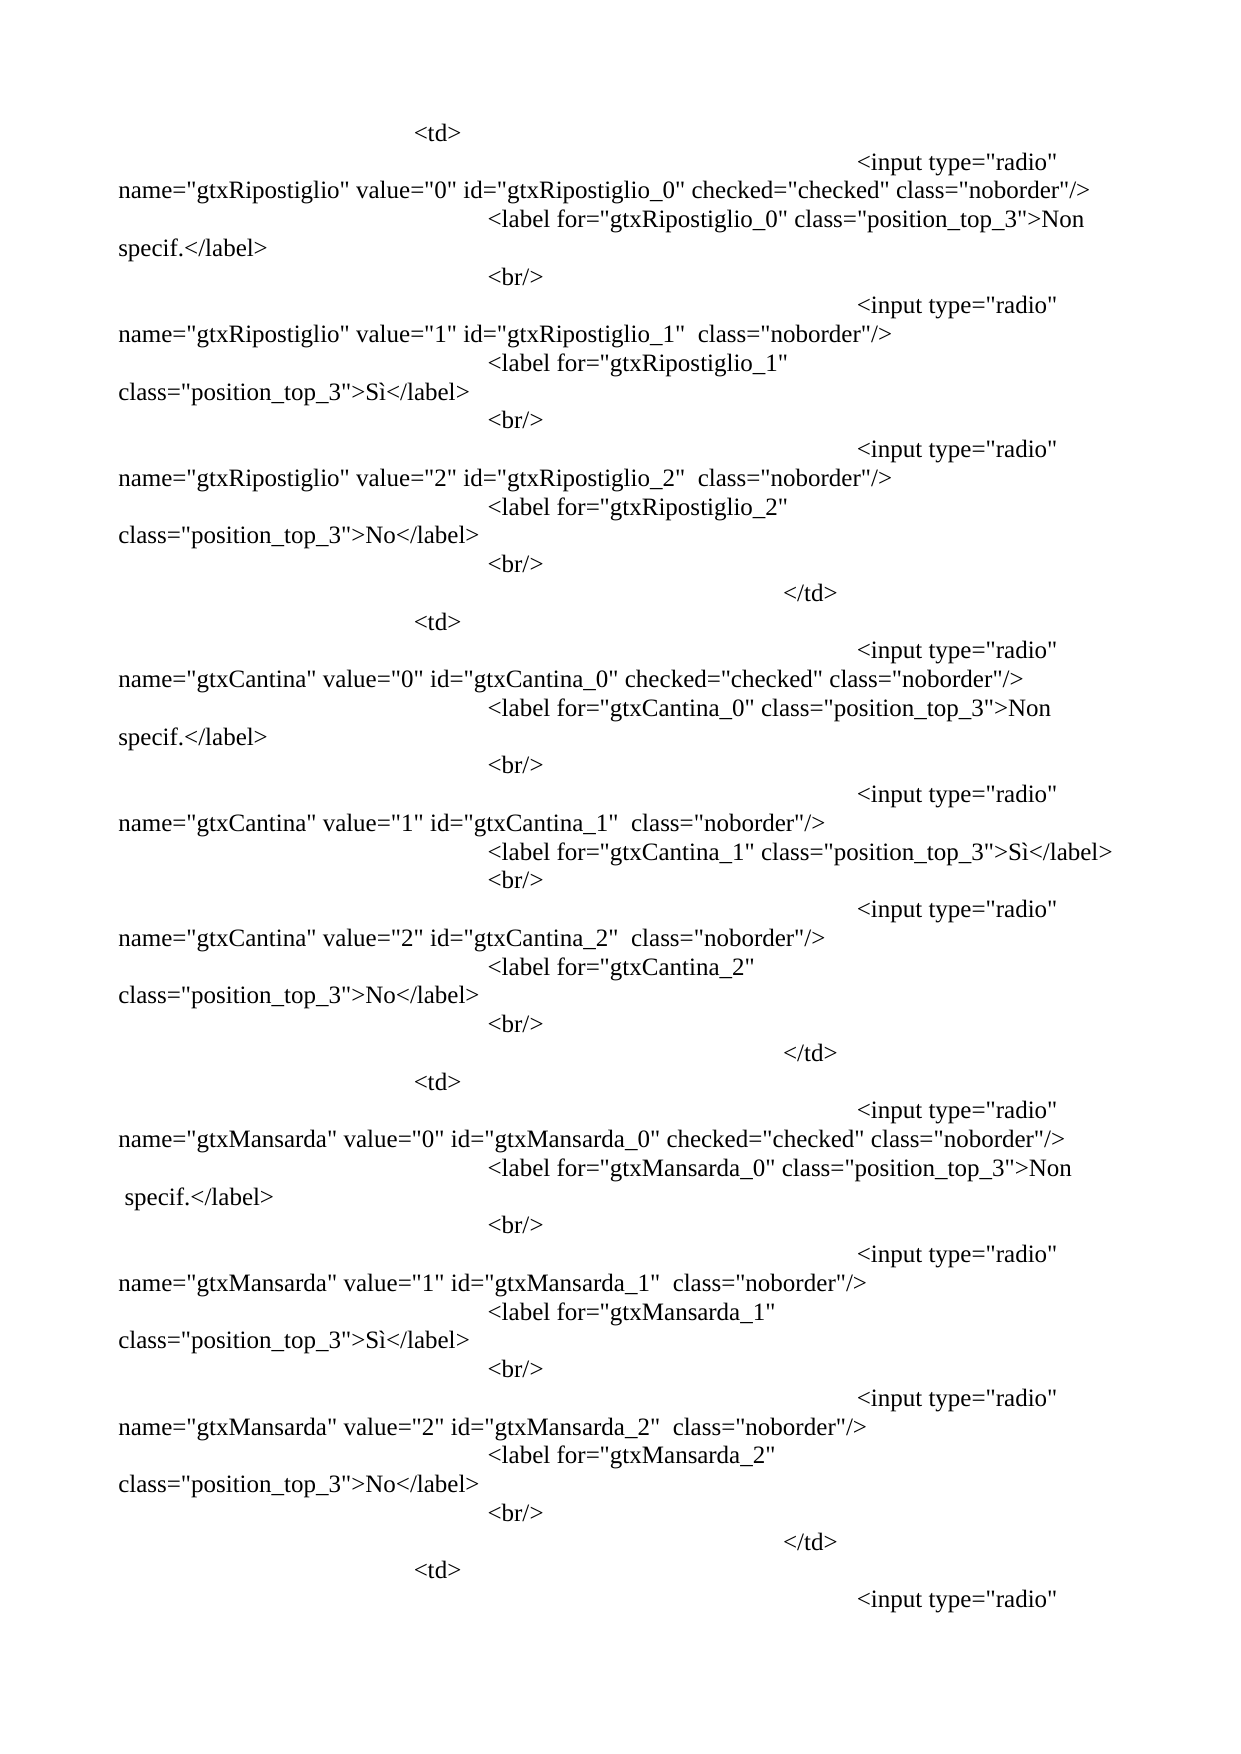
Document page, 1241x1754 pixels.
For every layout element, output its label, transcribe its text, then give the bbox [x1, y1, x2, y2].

text specif.</label> <br/> <input type="radio" name="gtxMansarda" value="1" id="gtxMansarda_1" class="noborder"/> <label for="gtxMansarda_1" class="position_top_3">Sì</label> <br/> <input type="radio" name="gtxMansarda" value="2" id="gtxMansarda_2" class="noborder"/> <label for="gtxMansarda_2" class="position_top_3">No</label> <br/> </td> <td> <input type="radio" [118, 1182, 1122, 1613]
text <td> <input type="radio" name="gtxRipostiglio" value="0" id="gtxRipostiglio_0" checked="checked" class="noborder"/> <label for="gtxRipostiglio_0" class="position_top_3">Non specif.</label> <br/> <input type="radio" name="gtxRipostiglio" value="1" id="gtxRipostiglio_1" class="noborder"/> <label for="gtxRipostiglio_1" class="position_top_3">Sì</label> <br/> <input type="radio" name="gtxRipostiglio" value="2" id="gtxRipostiglio_2" class="noborder"/> <label for="gtxRipostiglio_2" class="position_top_3">No</label> <br/> </td> <td> <input type="radio" name="gtxCantina" value="0" id="gtxCantina_0" checked="checked" class="noborder"/> <label for="gtxCantina_0" class="position_top_3">Non specif.</label> <br/> <input type="radio" name="gtxCantina" value="1" id="gtxCantina_1" class="noborder"/> <label for="gtxCantina_1" class="position_top_3">Sì</label> <br/> <input type="radio" name="gtxCantina" value="2" id="gtxCantina_2" class="noborder"/> <label for="gtxCantina_2" class="position_top_3">No</label> <br/> </td> <td> <input type="radio" name="gtxMansarda" value="0" id="gtxMansarda_0" checked="checked" class="noborder"/> <label for="gtxMansarda_0" class="position_top_3">Non [118, 118, 1122, 1182]
